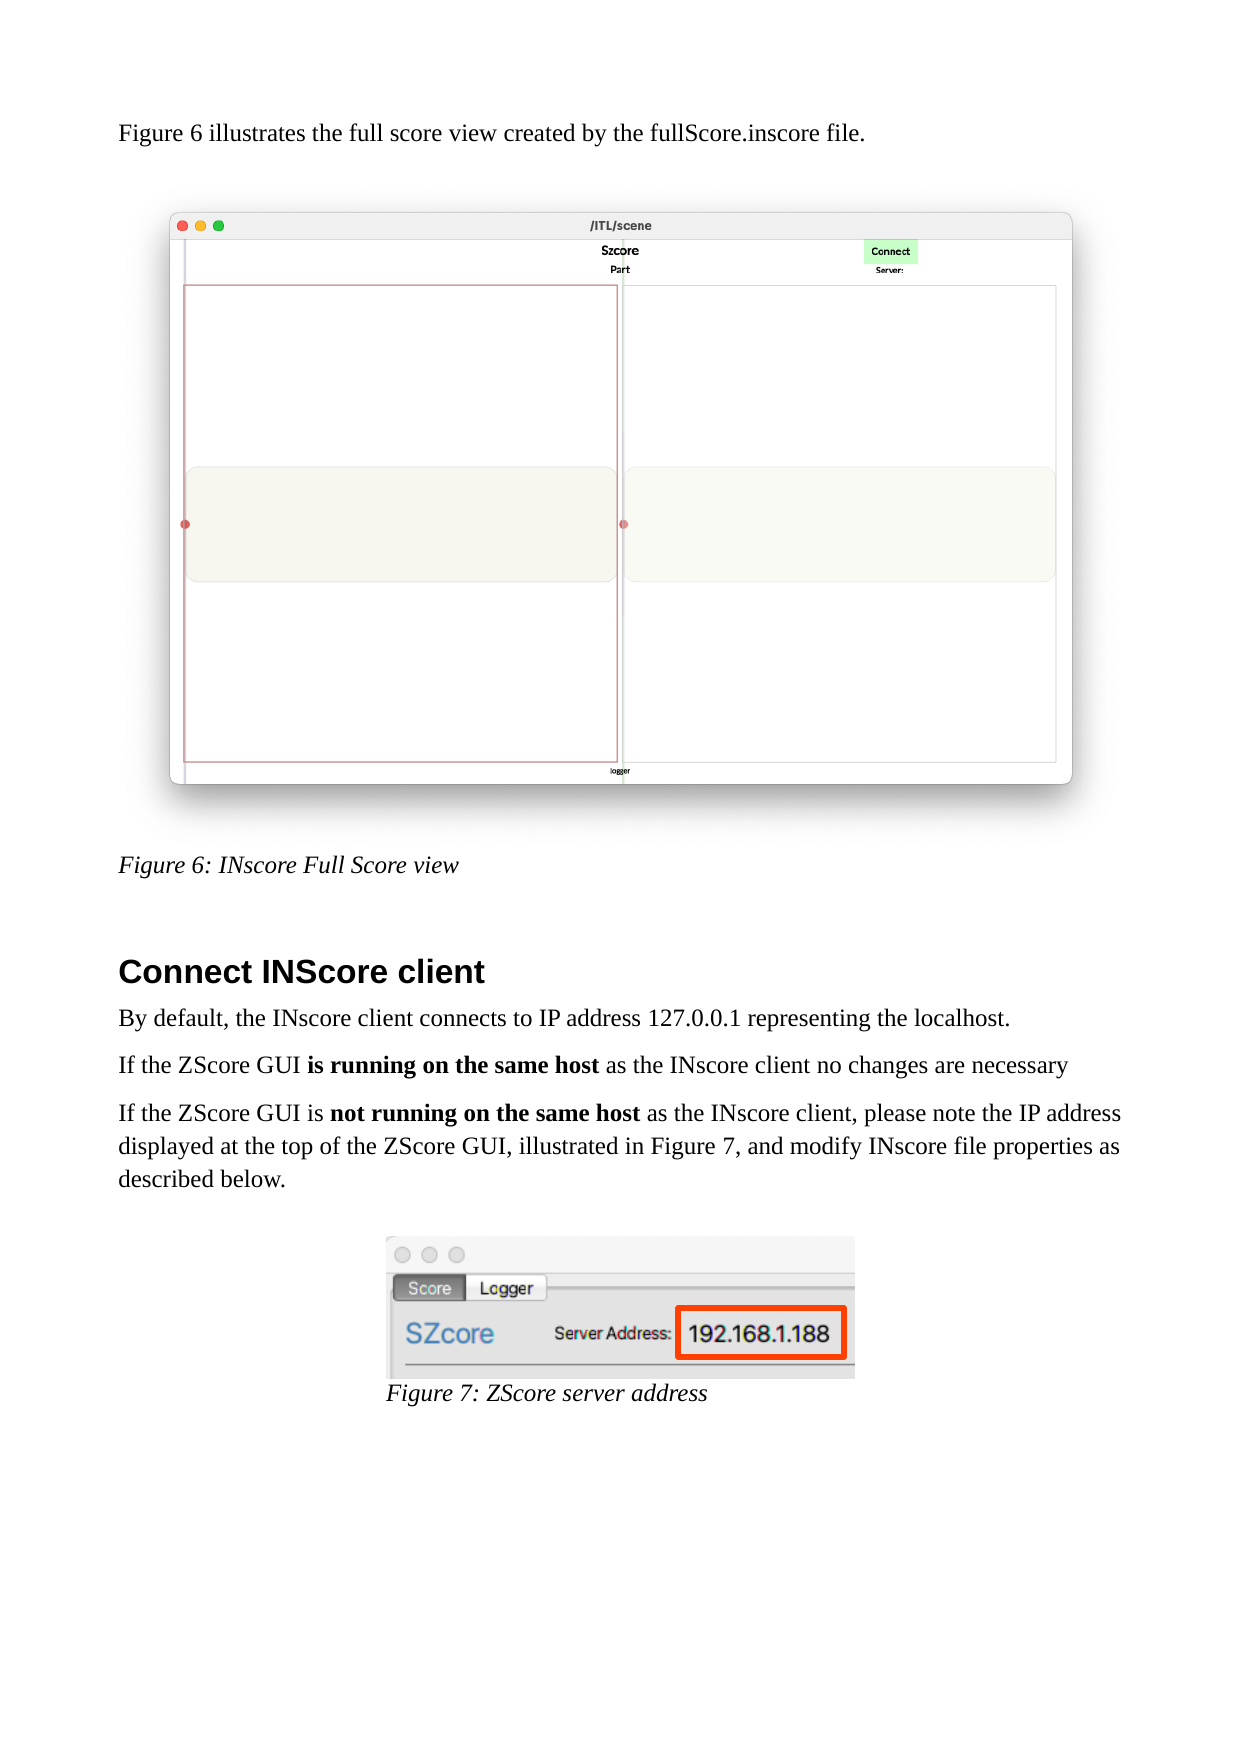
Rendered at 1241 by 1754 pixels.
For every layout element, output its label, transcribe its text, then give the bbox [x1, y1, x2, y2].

subtitle Connect INScore client [118, 952, 1122, 990]
picture [118, 178, 1123, 851]
text By default, the INscore client connects to IP address 127.0.0.1 representing the localhost. [118, 1003, 1122, 1032]
text Figure 7: ZScore server address [386, 1379, 855, 1407]
text Figure 6: INscore Full Score view [118, 851, 1122, 879]
picture [385, 1236, 855, 1379]
text If the ZScore GUI is running on the same host as the INscore client no changes are necessary [118, 1050, 1122, 1079]
text If the ZScore GUI is not running on the same host as the INscore client, please note the IP address displayed at the top of the ZScore GUI, illustrated in Figure 7, and modify INscore file properties as described below. [118, 1098, 1122, 1193]
text Figure 6 illustrates the full score view created by the fullScore.inscore file. [118, 118, 1122, 147]
